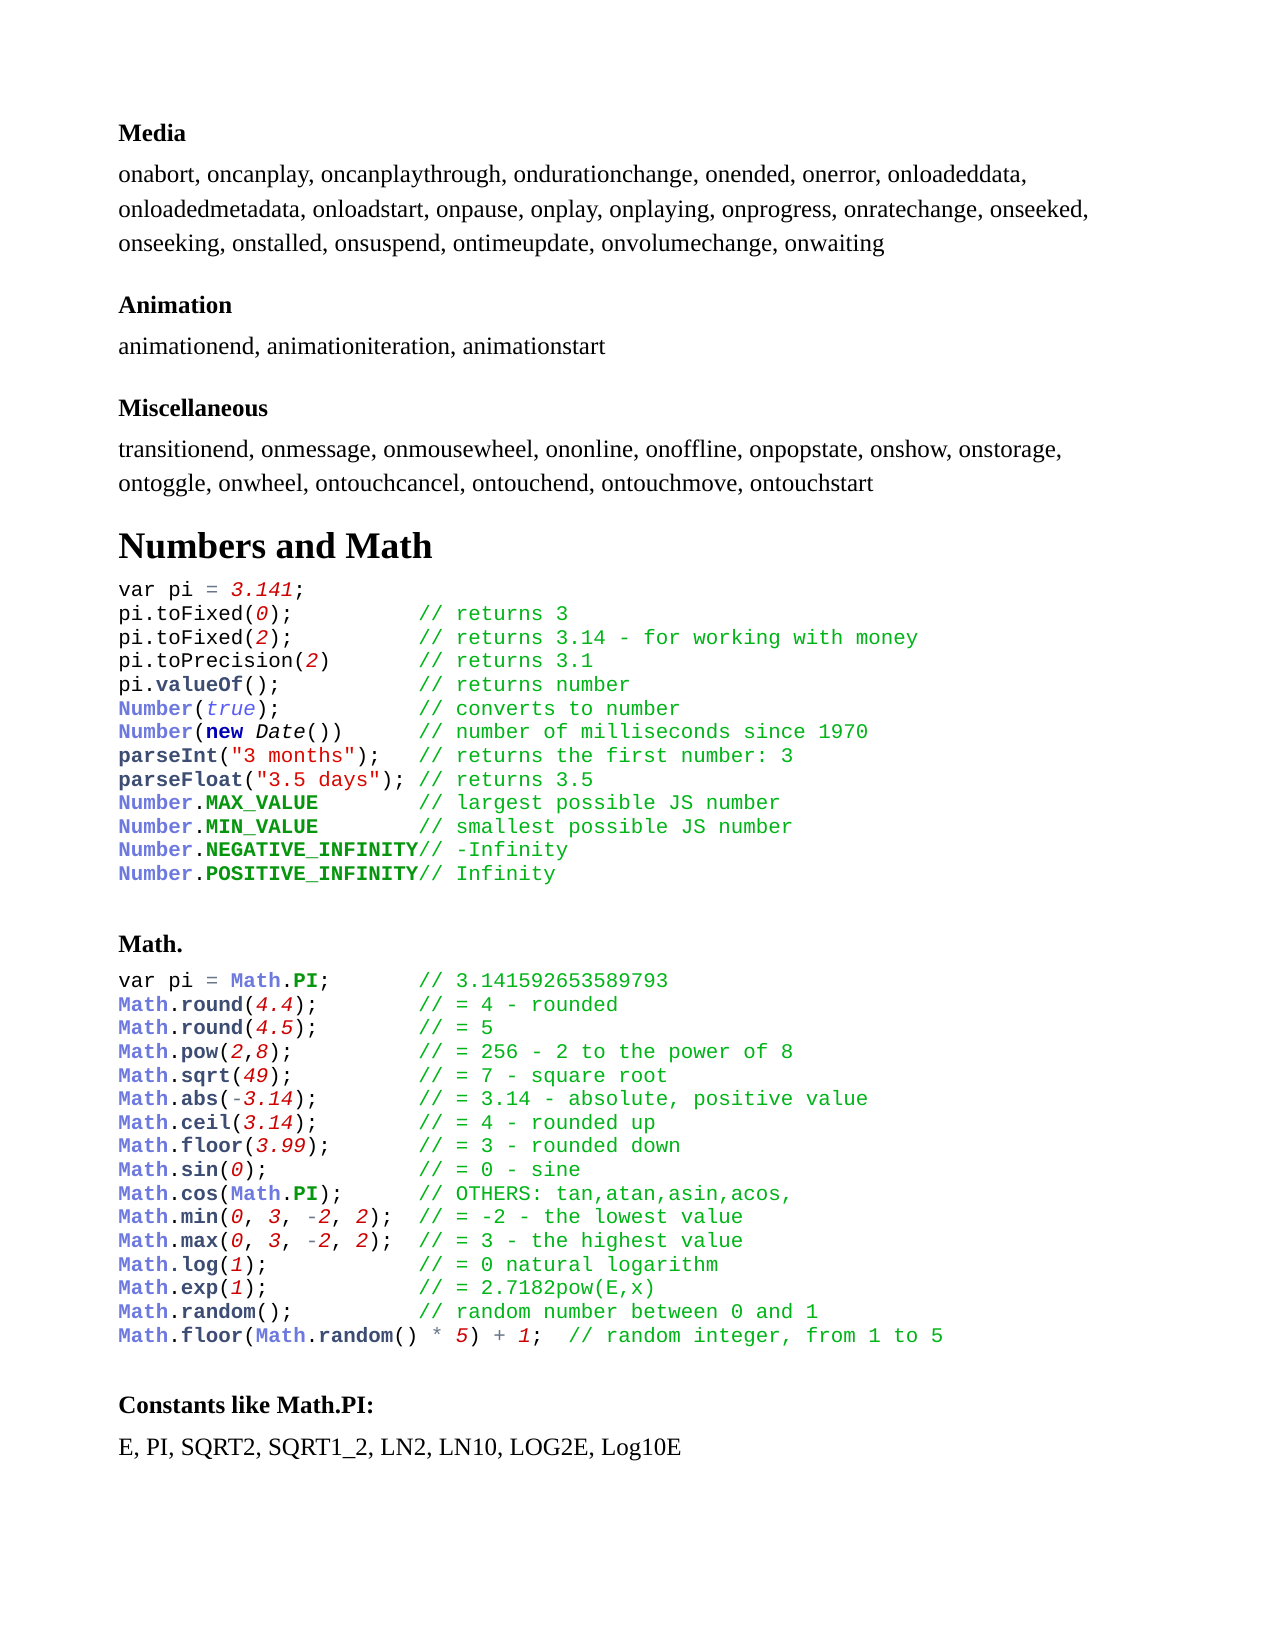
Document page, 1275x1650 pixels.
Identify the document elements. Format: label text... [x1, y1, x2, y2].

subtitle Animation [118, 290, 1157, 319]
text Math.cos(Math.PI); // OTHERS: tan,atan,asin,acos, [118, 1183, 1157, 1206]
text pi.toFixed(2); // returns 3.14 - for working with money [118, 627, 1157, 650]
text animationend, animationiteration, animationstart [118, 331, 1157, 360]
text parseFloat("3.5 days"); // returns 3.5 [118, 768, 1157, 792]
text Number.POSITIVE_INFINITY// Infinity [118, 863, 1157, 887]
subtitle Numbers and Math [118, 524, 1157, 567]
text parseInt("3 months"); // returns the first number: 3 [118, 745, 1157, 768]
text Math.pow(2,8); // = 256 - 2 to the power of 8 [118, 1041, 1157, 1064]
text var pi = Math.PI; // 3.141592653589793 [118, 970, 1157, 994]
text Number(true); // converts to number [118, 698, 1157, 721]
text Math.max(0, 3, -2, 2); // = 3 - the highest value [118, 1230, 1157, 1254]
text Math.log(1); // = 0 natural logarithm [118, 1254, 1157, 1277]
text Math.sqrt(49); // = 7 - square root [118, 1064, 1157, 1088]
text pi.toPrecision(2) // returns 3.1 [118, 650, 1157, 674]
text Number.MIN_VALUE // smallest possible JS number [118, 816, 1157, 839]
text Math.floor(Math.random() * 5) + 1; // random integer, from 1 to 5 [118, 1325, 1157, 1348]
text Math.round(4.4); // = 4 - rounded [118, 994, 1157, 1017]
text var pi = 3.141; [118, 579, 1157, 603]
text Number(new Date()) // number of milliseconds since 1970 [118, 721, 1157, 745]
text Number.MAX_VALUE // largest possible JS number [118, 792, 1157, 816]
text E, PI, SQRT2, SQRT1_2, LN2, LN10, LOG2E, Log10E [118, 1432, 1157, 1460]
text Math.floor(3.99); // = 3 - rounded down [118, 1136, 1157, 1159]
subtitle Miscellaneous [118, 393, 1157, 421]
text Math.exp(1); // = 2.7182pow(E,x) [118, 1277, 1157, 1301]
text transitionend, onmessage, onmousewheel, ononline, onoffline, onpopstate, onshow, onstorage, ontoggle, onwheel, ontouchcancel, ontouchend, ontouchmove, ontouchstart [118, 434, 1157, 497]
text Math.ceil(3.14); // = 4 - rounded up [118, 1112, 1157, 1136]
text Math.round(4.5); // = 5 [118, 1017, 1157, 1041]
text Math.random(); // random number between 0 and 1 [118, 1301, 1157, 1325]
text Math.min(0, 3, -2, 2); // = -2 - the lowest value [118, 1206, 1157, 1230]
text Math.sin(0); // = 0 - sine [118, 1159, 1157, 1183]
text pi.toFixed(0); // returns 3 [118, 603, 1157, 627]
text pi.valueOf(); // returns number [118, 674, 1157, 698]
text Number.NEGATIVE_INFINITY// -Infinity [118, 839, 1157, 863]
subtitle Math. [118, 929, 1157, 957]
subtitle Constants like Math.PI: [118, 1390, 1157, 1419]
text onabort, oncanplay, oncanplaythrough, ondurationchange, onended, onerror, onloadeddata, onloadedmetadata, onloadstart, onpause, onplay, onplaying, onprogress, onratechange, onseeked, onseeking, onstalled, onsuspend, ontimeupdate, onvolumechange, onwaiting [118, 159, 1157, 257]
subtitle Media [118, 118, 1157, 147]
text Math.abs(-3.14); // = 3.14 - absolute, positive value [118, 1088, 1157, 1112]
